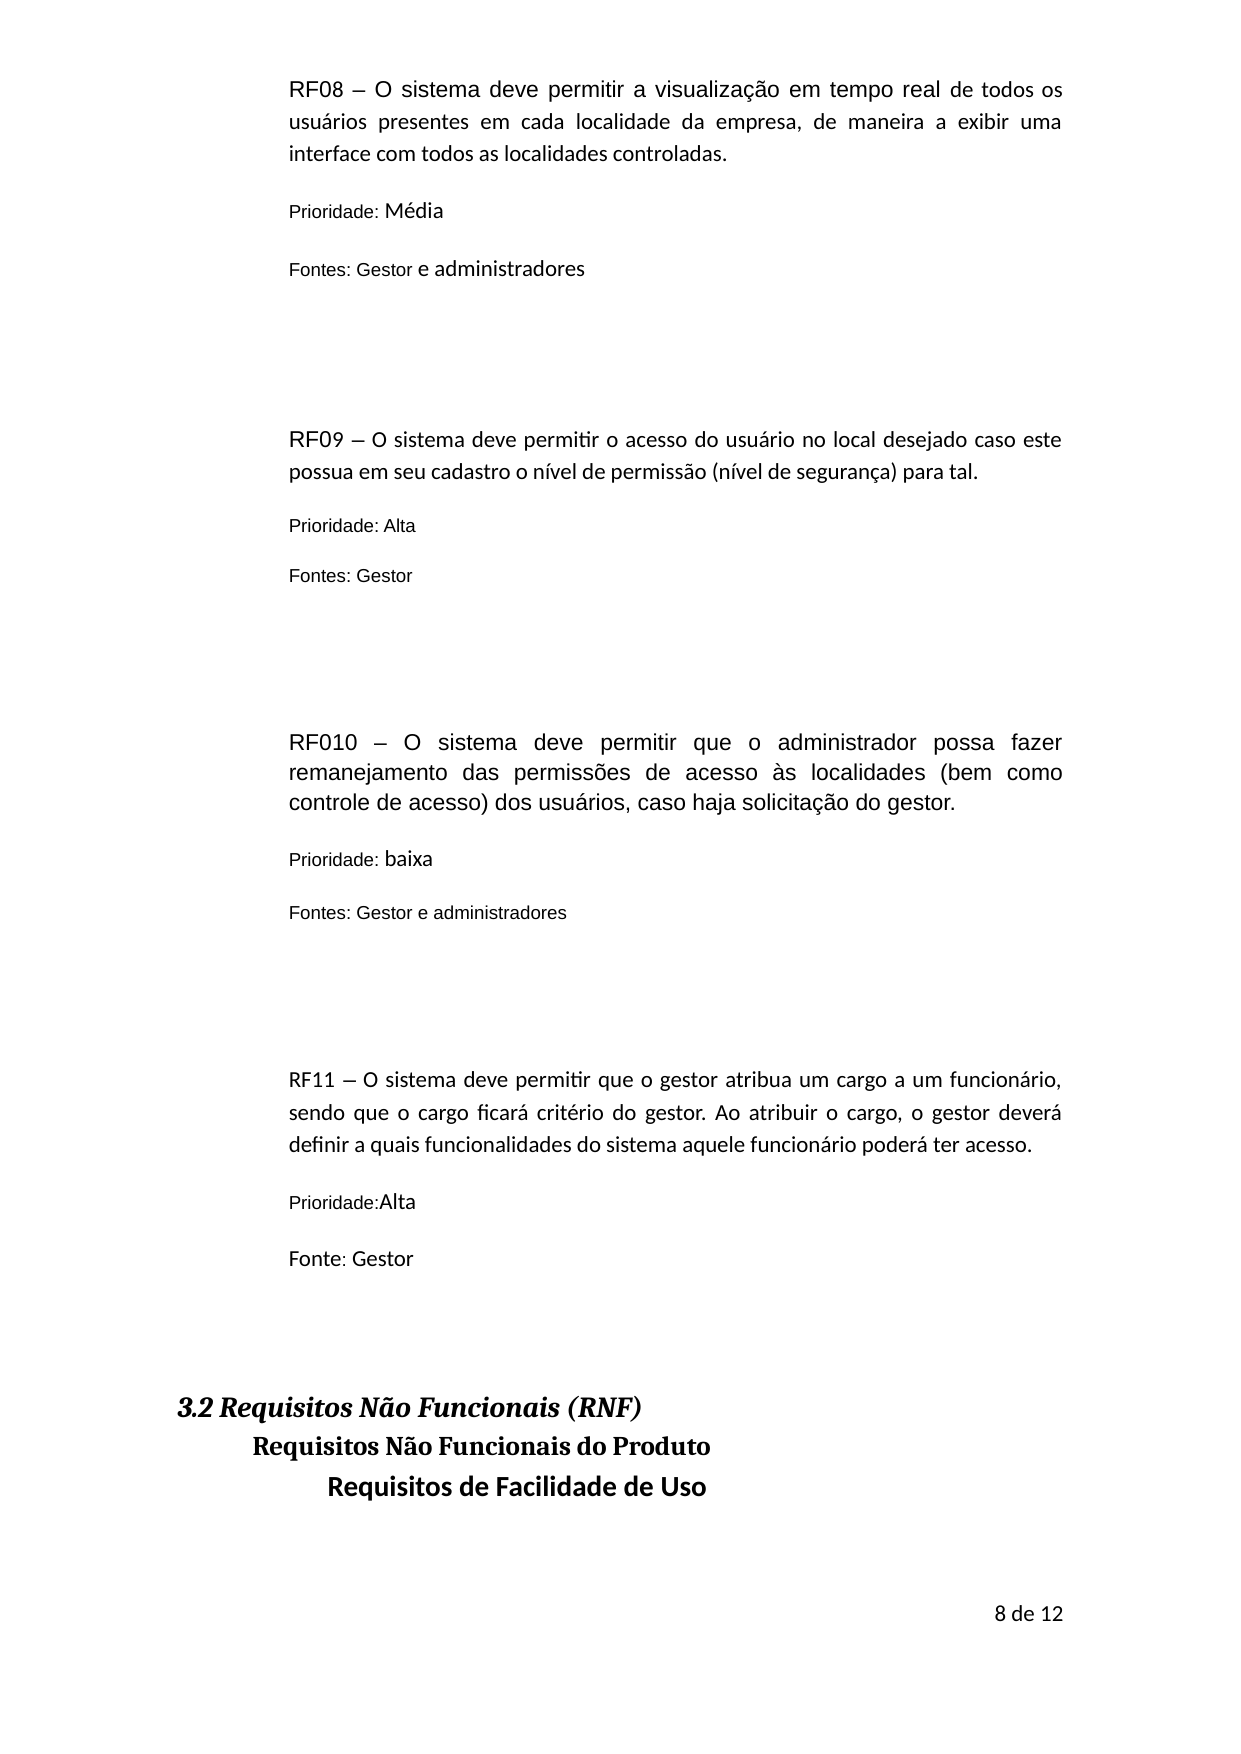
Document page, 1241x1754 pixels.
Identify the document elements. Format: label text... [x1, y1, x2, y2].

text Prioridade: Alta [288, 515, 1063, 536]
text RF08 – O sistema deve permitir a visualização em tempo real de todos os usuários presentes em cada localidade da empresa, de maneira a exibir uma interface com todos as localidades controladas. [288, 75, 1063, 167]
subtitle Requisitos de Facilidade de Uso [177, 1468, 1063, 1504]
text Prioridade:Alta [288, 1187, 1063, 1215]
text RF010 – O sistema deve permitir que o administrador possa fazer remanejamento das permissões de acesso às localidades (bem como controle de acesso) dos usuários, caso haja solicitação do gestor. [288, 729, 1063, 815]
subtitle Requisitos Não Funcionais do Produto [177, 1431, 1063, 1462]
text Prioridade: baixa [288, 844, 1063, 872]
text Prioridade: Média [288, 197, 1063, 224]
text RF11 – O sistema deve permitir que o gestor atribua um cargo a um funcionário, sendo que o cargo ficará critério do gestor. Ao atribuir o cargo, o gestor deverá definir a quais funcionalidades do sistema aquele funcionário poderá ter acesso. [288, 1066, 1063, 1158]
text RF09 – O sistema deve permitir o acesso do usuário no local desejado caso este possua em seu cadastro o nível de permissão (nível de segurança) para tal. [288, 425, 1063, 486]
subtitle 3.2 Requisitos Não Funcionais (RNF) [177, 1391, 1063, 1424]
text Fontes: Gestor e administradores [288, 254, 1063, 282]
text Fonte: Gestor [288, 1244, 1063, 1272]
text Fontes: Gestor [288, 564, 1063, 586]
text Fontes: Gestor e administradores [288, 901, 1063, 923]
